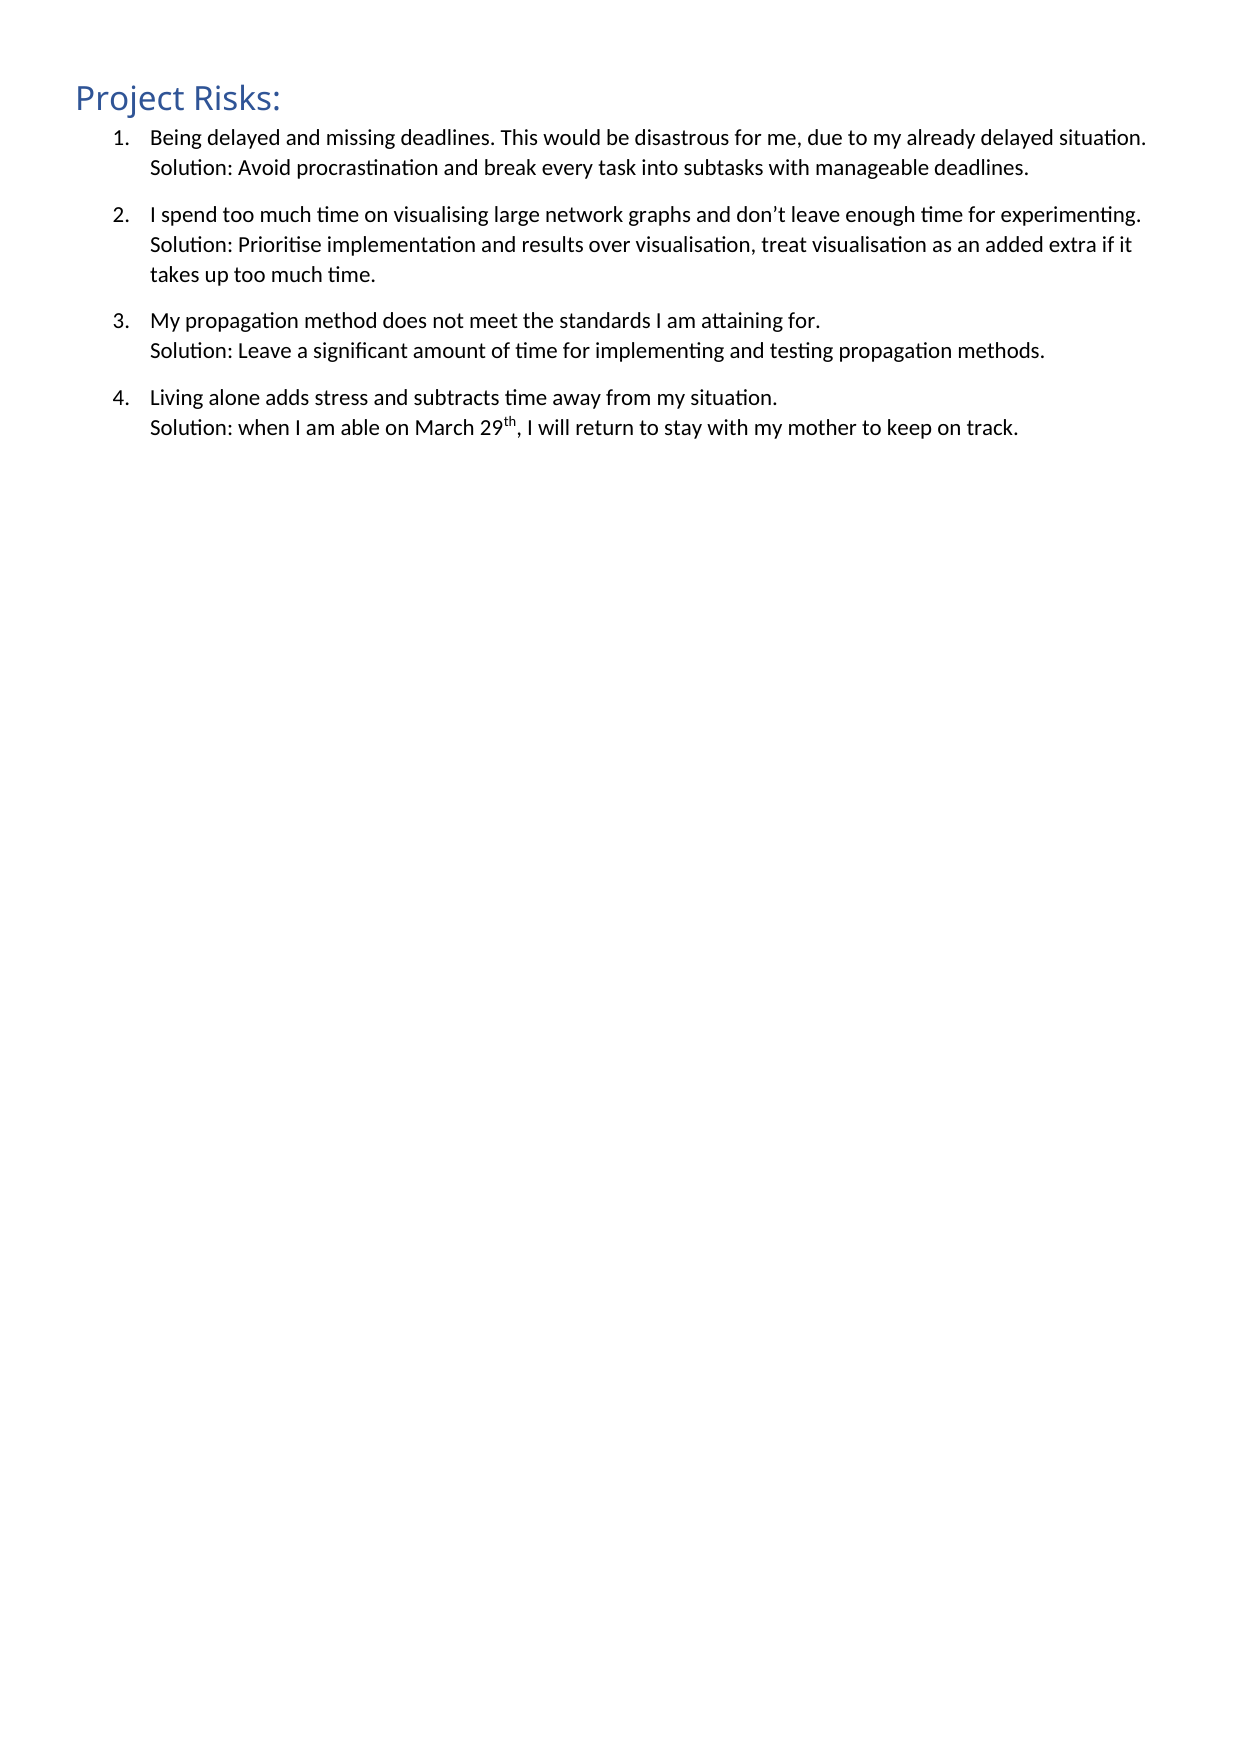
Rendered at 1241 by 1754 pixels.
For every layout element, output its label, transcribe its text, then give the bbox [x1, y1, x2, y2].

list I spend too much time on visualising large network graphs and don’t leave enough time for experimenting. Solution: Prioritise implementation and results over visualisation, treat visualisation as an added extra if it takes up too much time. [112, 200, 1165, 288]
list Living alone adds stress and subtracts time away from my situation. Solution: when I am able on March 29th, I will return to stay with my mother to keep on track. [112, 383, 1165, 441]
list Being delayed and missing deadlines. This would be disastrous for me, due to my already delayed situation. Solution: Avoid procrastination and break every task into subtasks with manageable deadlines. [112, 123, 1165, 181]
subtitle Project Risks: [75, 75, 1165, 120]
list My propagation method does not meet the standards I am attaining for. Solution: Leave a significant amount of time for implementing and testing propagation methods. [112, 306, 1165, 364]
